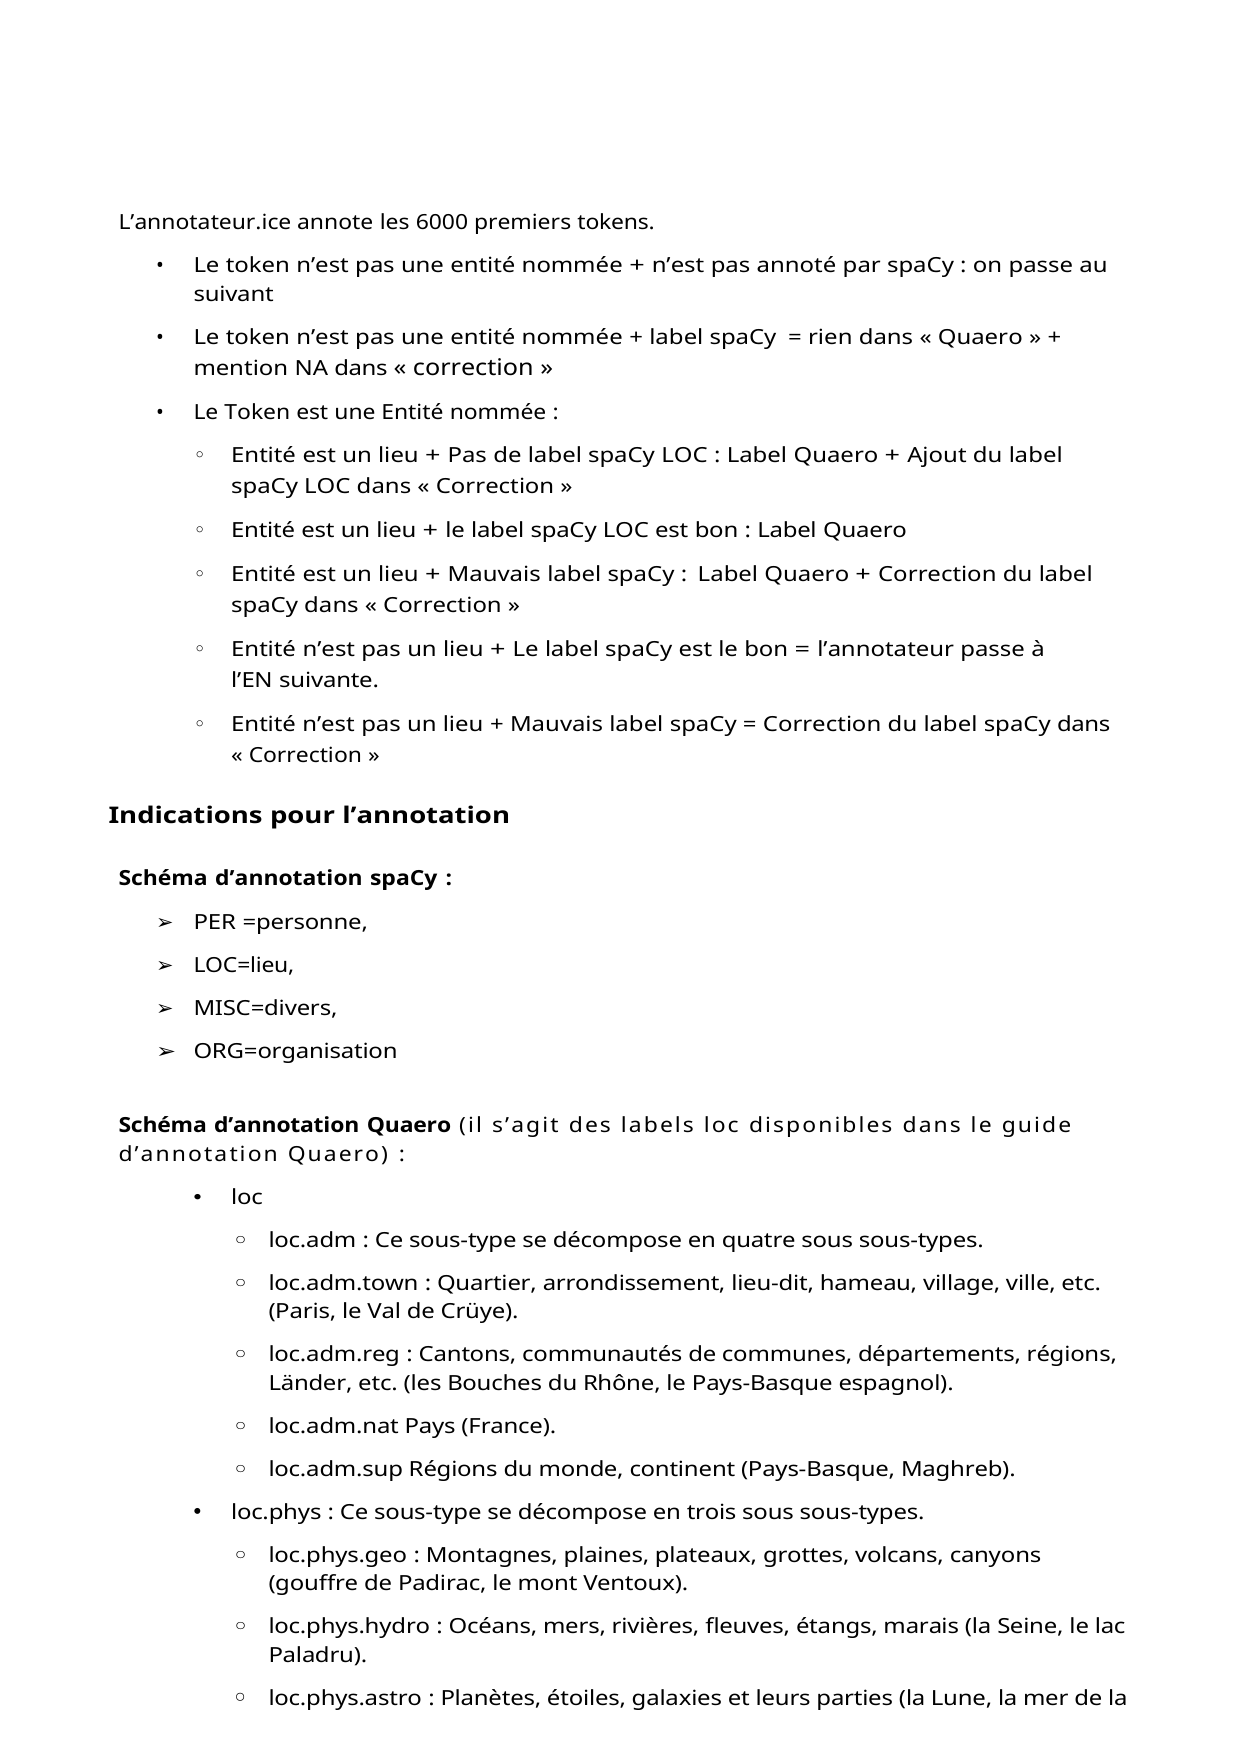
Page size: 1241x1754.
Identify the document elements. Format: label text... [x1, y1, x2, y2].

text L’annotateur.ice annote les 6000 premiers tokens. [118, 207, 1134, 236]
list Entité est un lieu + le label spaCy LOC est bon : Label Quaero [193, 516, 1134, 544]
list loc.phys.astro : Planètes, étoiles, galaxies et leurs parties (la Lune, la mer de la [231, 1683, 1134, 1711]
text « Correction » [231, 740, 1134, 769]
list Le token n’est pas une entité nommée + n’est pas annoté par spaCy : on passe au suivant [156, 251, 1134, 307]
list Entité n’est pas un lieu + Mauvais label spaCy = Correction du label spaCy dans [193, 709, 1134, 737]
list loc.phys.hydro : Océans, mers, rivières, fleuves, étangs, marais (la Seine, le lac Paladru). [231, 1612, 1134, 1668]
list loc.adm.town : Quartier, arrondissement, lieu-dit, hameau, village, ville, etc. (Paris, le Val de Crüye). [231, 1268, 1134, 1325]
list PER =personne, [156, 907, 1134, 936]
text Indications pour l’annotation [108, 799, 1134, 830]
list Entité n’est pas un lieu + Le label spaCy est le bon = l’annotateur passe à l’EN suivante. [193, 634, 1055, 693]
list loc [193, 1182, 1134, 1211]
list Entité est un lieu + Mauvais label spaCy : Label Quaero + Correction du label spaCy dans « Correction » [193, 559, 1116, 618]
list loc.phys : Ce sous-type se décompose en trois sous sous-types. [193, 1497, 1134, 1526]
text Schéma d’annotation Quaero (il s’agit des labels loc disponibles dans le guide d’annotation Quaero) : [118, 1111, 1134, 1167]
text Schéma d’annotation spaCy : [118, 863, 1134, 892]
list LOC=lieu, [156, 950, 1134, 978]
list loc.adm.nat Pays (France). [231, 1411, 1134, 1439]
list loc.phys.geo : Montagnes, plaines, plateaux, grottes, volcans, canyons (gouffre de Padirac, le mont Ventoux). [231, 1540, 1134, 1597]
list Entité est un lieu + Pas de label spaCy LOC : Label Quaero + Ajout du label spaCy LOC dans « Correction » [193, 440, 1086, 500]
list ORG=organisation [156, 1036, 1134, 1065]
list loc.adm.reg : Cantons, communautés de communes, départements, régions, Länder, etc. (les Bouches du Rhône, le Pays-Basque espagnol). [231, 1339, 1134, 1396]
list loc.adm : Ce sous-type se décompose en quatre sous sous-types. [231, 1225, 1134, 1253]
list Le token n’est pas une entité nommée + label spaCy = rien dans « Quaero » + mention NA dans « correction » [156, 322, 1134, 382]
list Le Token est une Entité nommée : [156, 397, 1134, 426]
list MISC=divers, [156, 993, 1134, 1022]
list loc.adm.sup Régions du monde, continent (Pays-Basque, Maghreb). [231, 1454, 1134, 1482]
